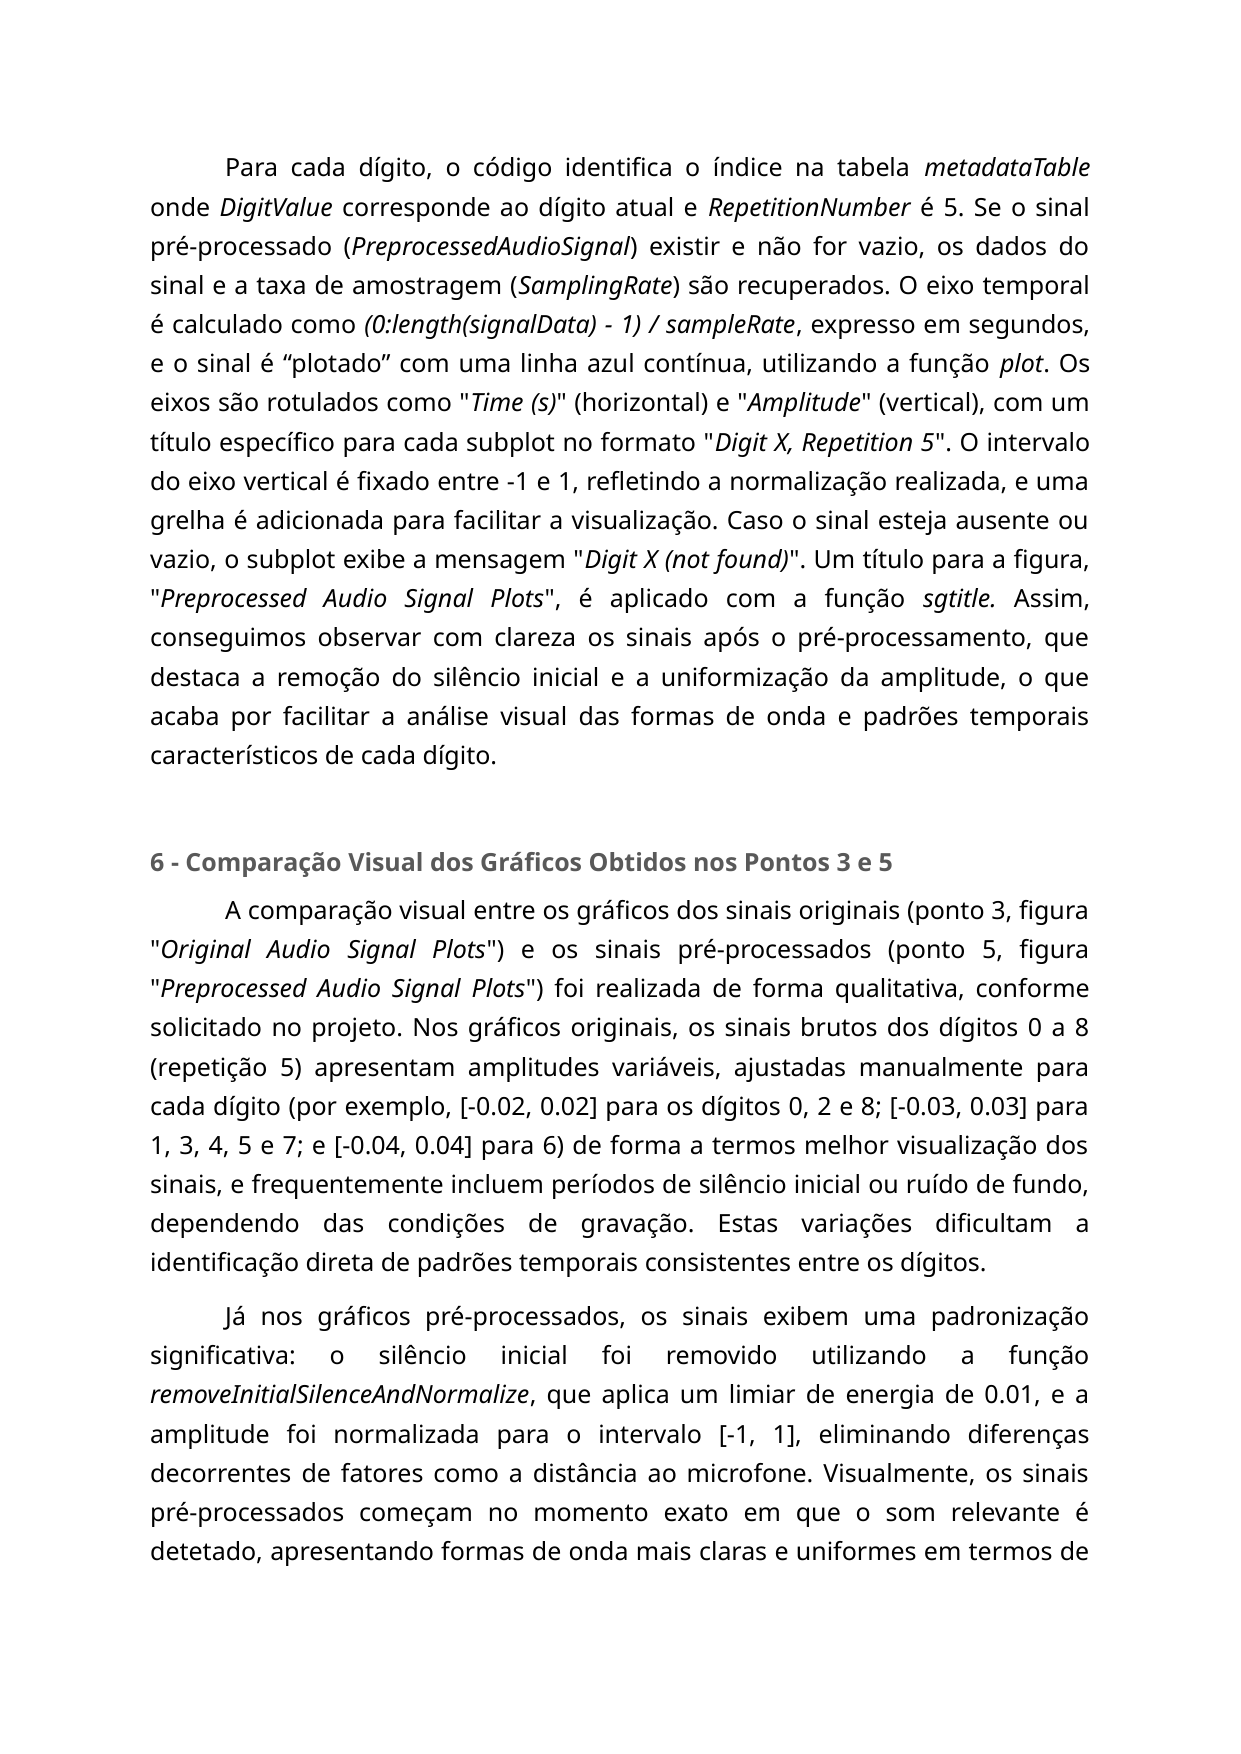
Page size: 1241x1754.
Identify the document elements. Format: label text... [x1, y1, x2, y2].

text A comparação visual entre os gráficos dos sinais originais (ponto 3, figura "Original Audio Signal Plots") e os sinais pré-processados (ponto 5, figura "Preprocessed Audio Signal Plots") foi realizada de forma qualitativa, conforme solicitado no projeto. Nos gráficos originais, os sinais brutos dos dígitos 0 a 8 (repetição 5) apresentam amplitudes variáveis, ajustadas manualmente para cada dígito (por exemplo, [-0.02, 0.02] para os dígitos 0, 2 e 8; [-0.03, 0.03] para 1, 3, 4, 5 e 7; e [-0.04, 0.04] para 6) de forma a termos melhor visualização dos sinais, e frequentemente incluem períodos de silêncio inicial ou ruído de fundo, dependendo das condições de gravação. Estas variações dificultam a identificação direta de padrões temporais consistentes entre os dígitos. [150, 892, 1090, 1279]
text Já nos gráficos pré-processados, os sinais exibem uma padronização significativa: o silêncio inicial foi removido utilizando a função removeInitialSilenceAndNormalize, que aplica um limiar de energia de 0.01, e a amplitude foi normalizada para o intervalo [-1, 1], eliminando diferenças decorrentes de fatores como a distância ao microfone. Visualmente, os sinais pré-processados começam no momento exato em que o som relevante é detetado, apresentando formas de onda mais claras e uniformes em termos de [150, 1299, 1090, 1568]
text Para cada dígito, o código identifica o índice na tabela metadataTable onde DigitValue corresponde ao dígito atual e RepetitionNumber é 5. Se o sinal pré-processado (PreprocessedAudioSignal) existir e não for vazio, os dados do sinal e a taxa de amostragem (SamplingRate) são recuperados. O eixo temporal é calculado como (0:length(signalData) - 1) / sampleRate, expresso em segundos, e o sinal é “plotado” com uma linha azul contínua, utilizando a função plot. Os eixos são rotulados como "Time (s)" (horizontal) e "Amplitude" (vertical), com um título específico para cada subplot no formato "Digit X, Repetition 5". O intervalo do eixo vertical é fixado entre -1 e 1, refletindo a normalização realizada, e uma grelha é adicionada para facilitar a visualização. Caso o sinal esteja ausente ou vazio, o subplot exibe a mensagem "Digit X (not found)". Um título para a figura, "Preprocessed Audio Signal Plots", é aplicado com a função sgtitle. Assim, conseguimos observar com clareza os sinais após o pré-processamento, que destaca a remoção do silêncio inicial e a uniformização da amplitude, o que acaba por facilitar a análise visual das formas de onda e padrões temporais característicos de cada dígito. [150, 150, 1090, 772]
subtitle 6 - Comparação Visual dos Gráficos Obtidos nos Pontos 3 e 5 [150, 845, 1090, 879]
